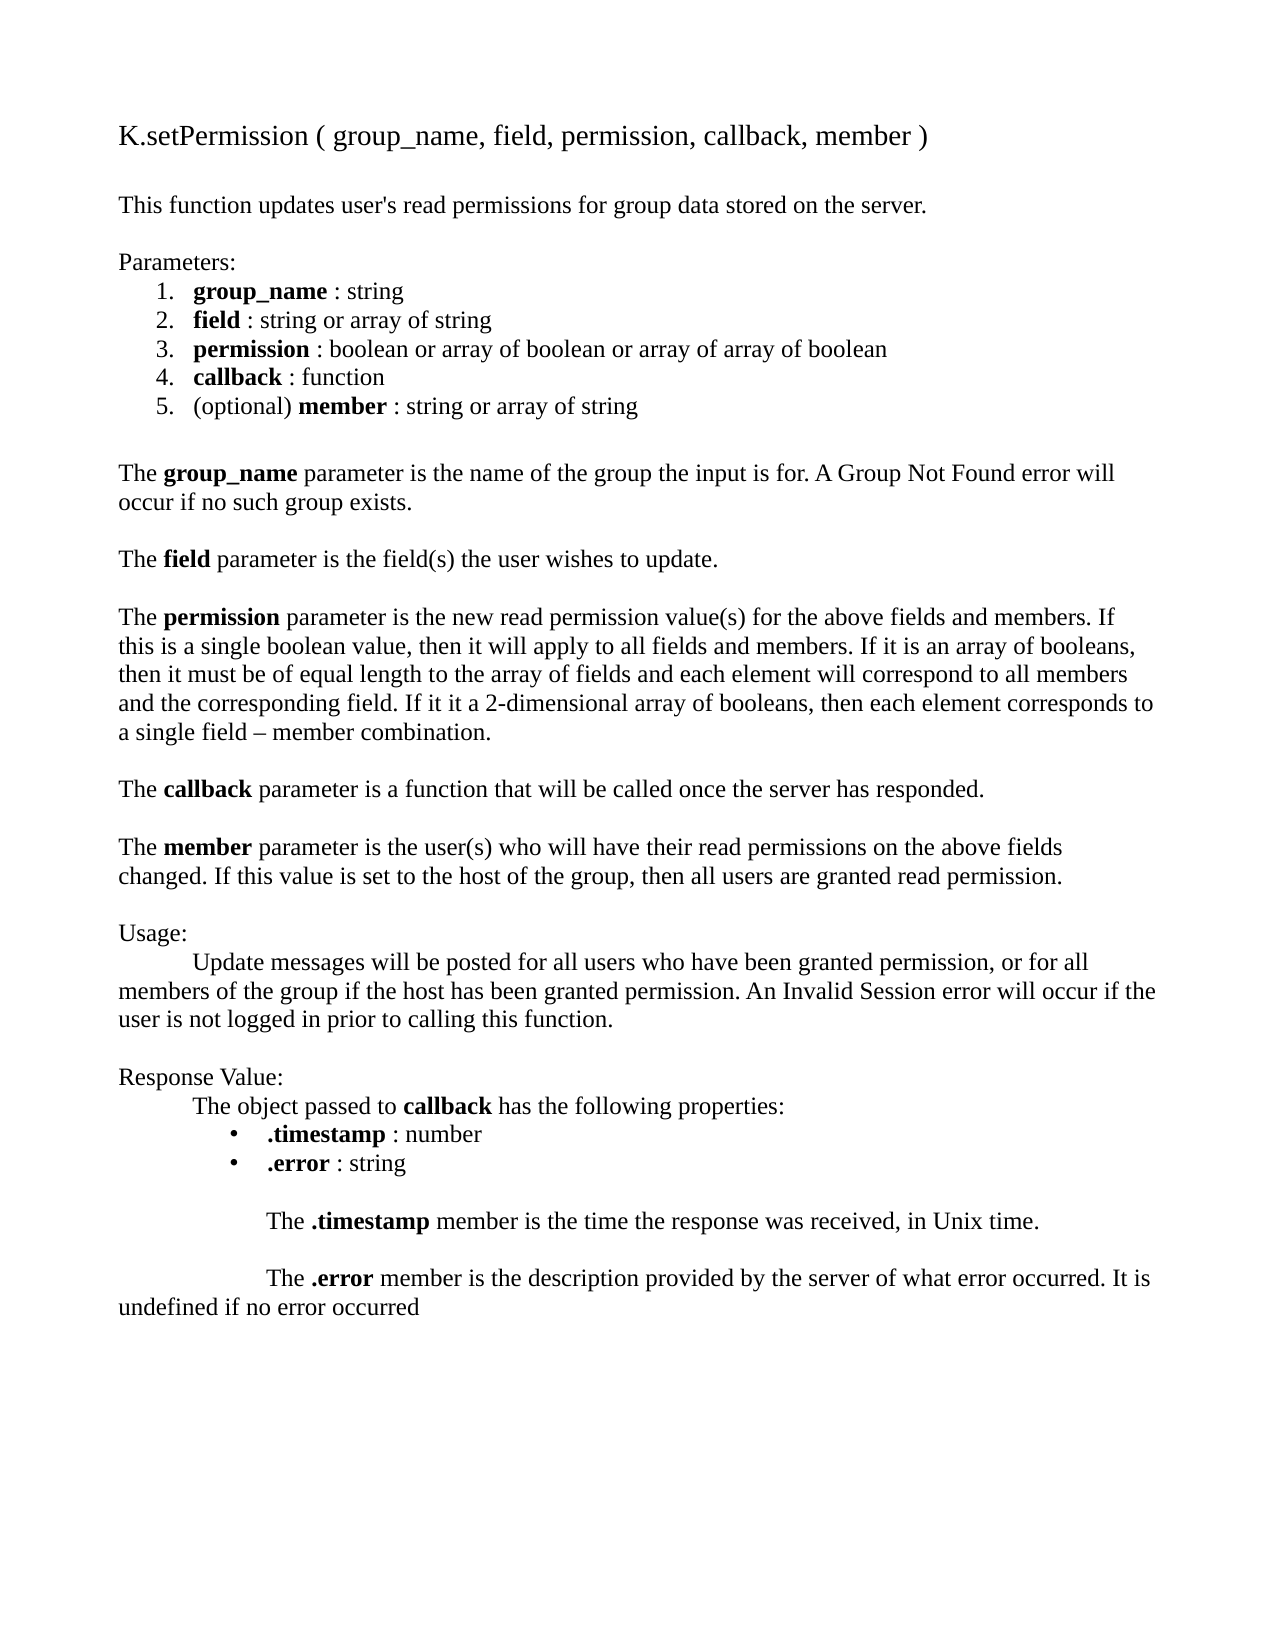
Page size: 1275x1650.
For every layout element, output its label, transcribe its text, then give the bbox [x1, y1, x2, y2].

text This function updates user's read permissions for group data stored on the server. [118, 190, 1157, 219]
list field : string or array of string [156, 305, 1157, 334]
text The group_name parameter is the name of the group the input is for. A Group Not Found error will occur if no such group exists. [118, 458, 1157, 516]
list .error : string [229, 1148, 1157, 1177]
text Parameters: [118, 247, 1157, 276]
list group_name : string [156, 276, 1157, 305]
text Response Value: [118, 1062, 1157, 1091]
text Update messages will be posted for all users who have been granted permission, or for all members of the group if the host has been granted permission. An Invalid Session error will occur if the user is not logged in prior to calling this function. [118, 947, 1157, 1033]
list callback : function [156, 362, 1157, 391]
list permission : boolean or array of boolean or array of array of boolean [156, 334, 1157, 362]
text The member parameter is the user(s) who will have their read permissions on the above fields changed. If this value is set to the host of the group, then all users are granted read permission. [118, 832, 1157, 889]
text The field parameter is the field(s) the user wishes to update. [118, 544, 1157, 573]
text The .error member is the description provided by the server of what error occurred. It is undefined if no error occurred [118, 1263, 1157, 1321]
text The .timestamp member is the time the response was received, in Unix time. [118, 1206, 1157, 1234]
text Usage: [118, 918, 1157, 947]
text The callback parameter is a function that will be called once the server has responded. [118, 774, 1157, 803]
text The permission parameter is the new read permission value(s) for the above fields and members. If this is a single boolean value, then it will apply to all fields and members. If it is an array of booleans, then it must be of equal length to the array of fields and each element will correspond to all members and the corresponding field. If it it a 2-dimensional array of booleans, then each element corresponds to a single field – member combination. [118, 602, 1157, 746]
list (optional) member : string or array of string [156, 391, 1157, 420]
text K.setPermission ( group_name, field, permission, callback, member ) [118, 118, 1157, 152]
text The object passed to callback has the following properties: [118, 1091, 1157, 1119]
list .timestamp : number [229, 1119, 1157, 1148]
